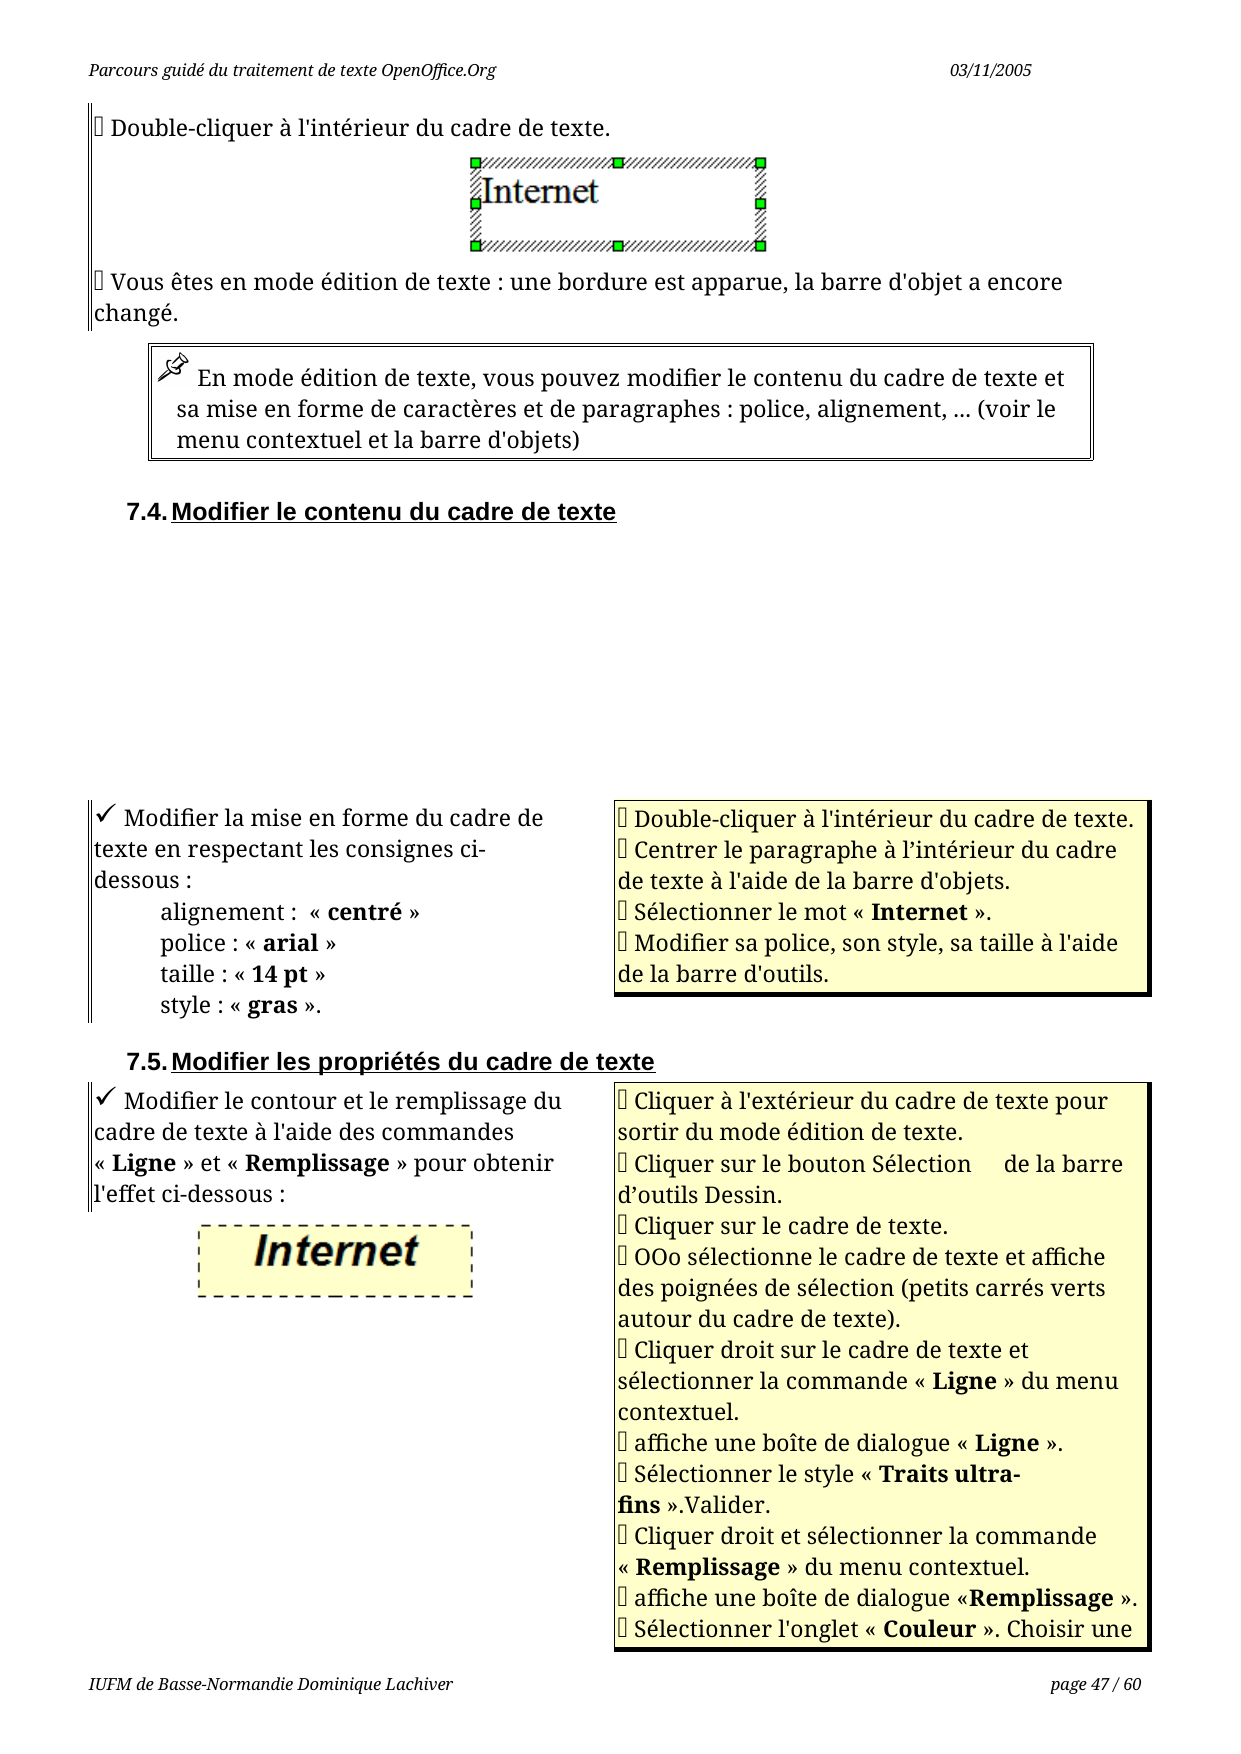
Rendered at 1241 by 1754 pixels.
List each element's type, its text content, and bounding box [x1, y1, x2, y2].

picture [189, 1211, 487, 1307]
picture [153, 348, 192, 387]
text  Double-cliquer à l'intérieur du cadre de texte. [92, 103, 1152, 143]
table_header [587, 800, 614, 1023]
table_header  Modifier le contour et le remplissage du cadre de texte à l'aide des commandes « Ligne » et « Remplissage » pour obtenir l'effet ci-dessous : [89, 1082, 587, 1652]
subtitle Modifier le contenu du cadre de texte [126, 498, 1152, 526]
picture [458, 142, 782, 266]
table_header [587, 1082, 614, 1652]
table_header  Modifier la mise en forme du cadre de texte en respectant les consignes ci-dessous : alignement : « centré » police : « arial » taille : « 14 pt » style : « gras ». [92, 800, 587, 1023]
subtitle Modifier les propriétés du cadre de texte [126, 1048, 1152, 1076]
table_header  Double-cliquer à l'intérieur du cadre de texte.  Centrer le paragraphe à l’intérieur du cadre de texte à l'aide de la barre d'objets.  Sélectionner le mot « Internet ».  Modifier sa police, son style, sa taille à l'aide de la barre d'outils. [614, 997, 1152, 1023]
text  Vous êtes en mode édition de texte : une bordure est apparue, la barre d'objet a encore changé. [92, 143, 1152, 331]
